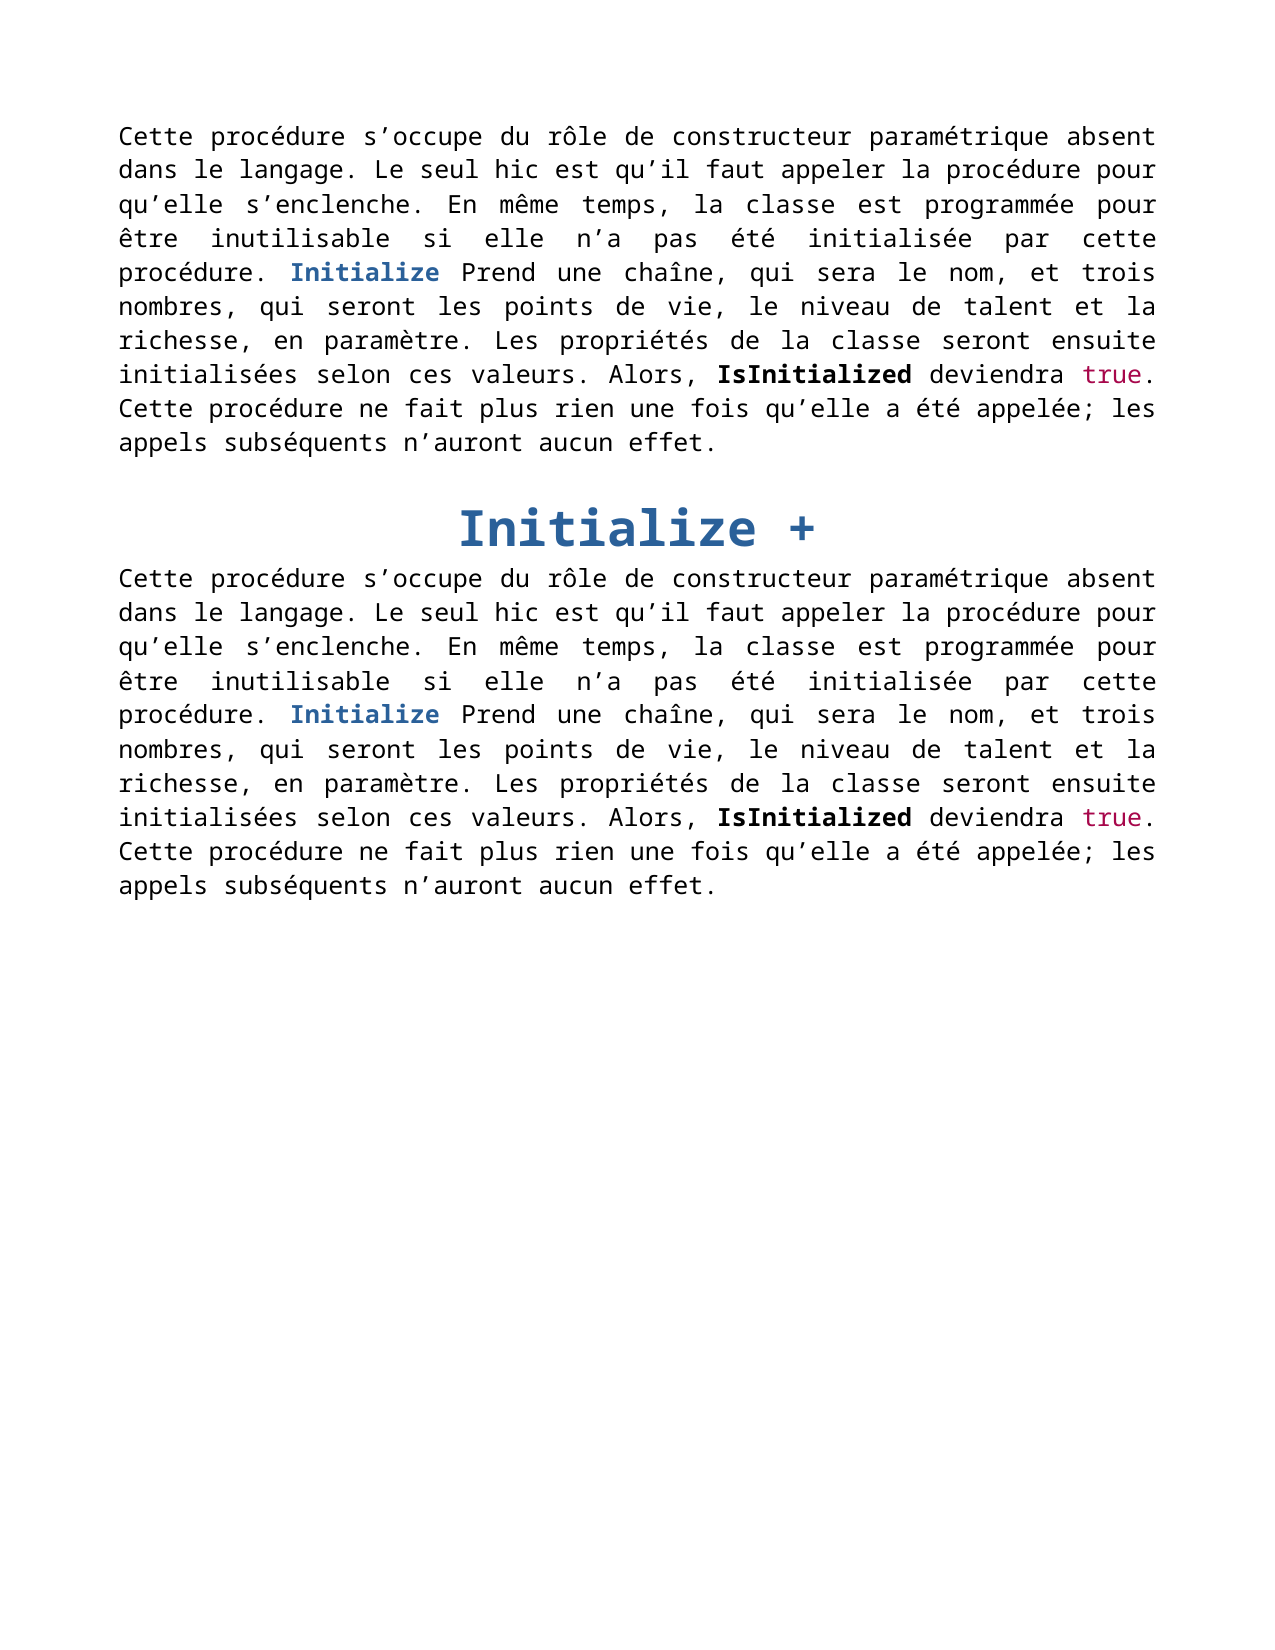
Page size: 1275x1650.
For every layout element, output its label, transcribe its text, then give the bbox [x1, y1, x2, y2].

text Initialize + [118, 493, 1157, 561]
text Cette procédure s’occupe du rôle de constructeur paramétrique absent dans le langage. Le seul hic est qu’il faut appeler la procédure pour qu’elle s’enclenche. En même temps, la classe est programmée pour être inutilisable si elle n’a pas été initialisée par cette procédure. Initialize Prend une chaîne, qui sera le nom, et trois nombres, qui seront les points de vie, le niveau de talent et la richesse, en paramètre. Les propriétés de la classe seront ensuite initialisées selon ces valeurs. Alors, IsInitialized deviendra true. Cette procédure ne fait plus rien une fois qu’elle a été appelée; les appels subséquents n’auront aucun effet. [118, 561, 1157, 902]
text Cette procédure s’occupe du rôle de constructeur paramétrique absent dans le langage. Le seul hic est qu’il faut appeler la procédure pour qu’elle s’enclenche. En même temps, la classe est programmée pour être inutilisable si elle n’a pas été initialisée par cette procédure. Initialize Prend une chaîne, qui sera le nom, et trois nombres, qui seront les points de vie, le niveau de talent et la richesse, en paramètre. Les propriétés de la classe seront ensuite initialisées selon ces valeurs. Alors, IsInitialized deviendra true. Cette procédure ne fait plus rien une fois qu’elle a été appelée; les appels subséquents n’auront aucun effet. [118, 118, 1157, 459]
